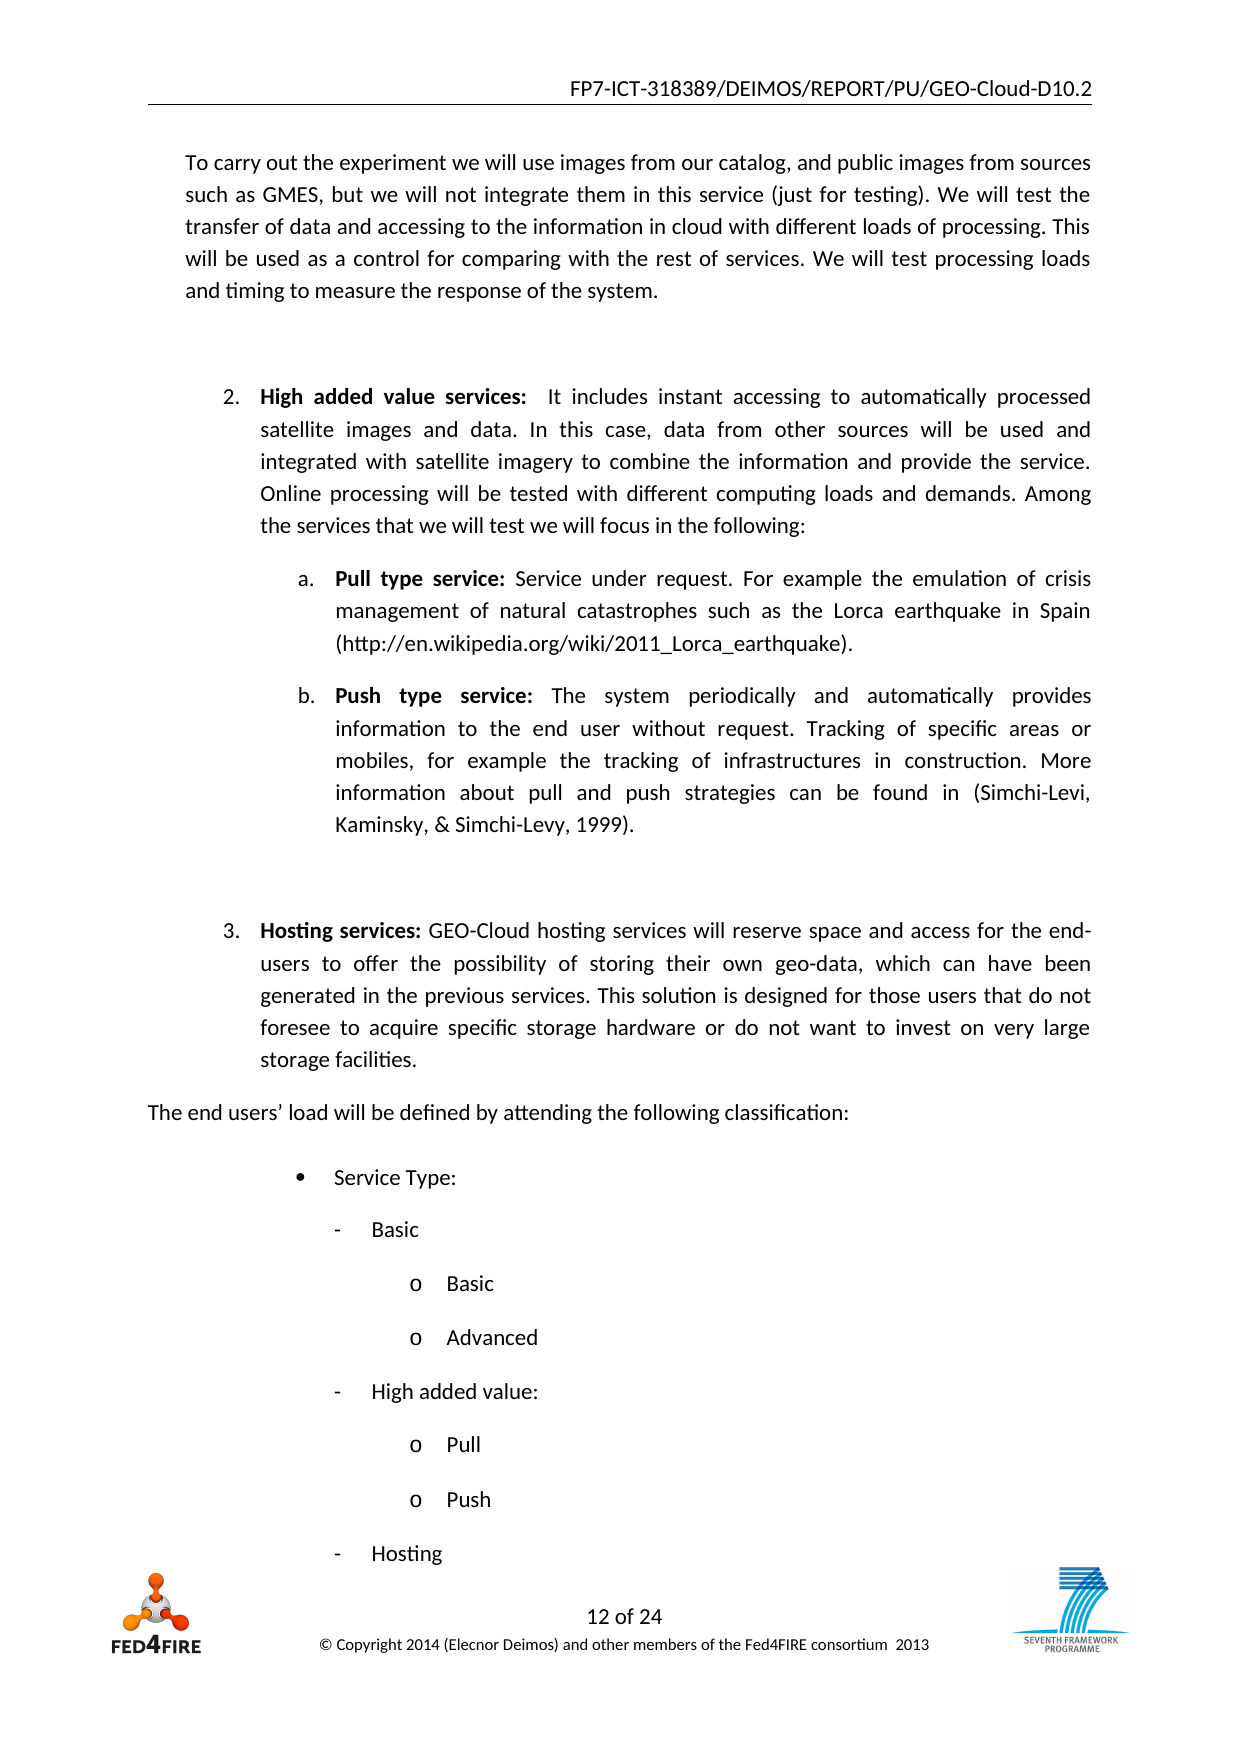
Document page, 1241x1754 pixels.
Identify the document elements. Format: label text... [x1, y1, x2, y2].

list Push type service: The system periodically and automatically provides information to the end user without request. Tracking of specific areas or mobiles, for example the tracking of infrastructures in construction. More information about pull and push strategies can be found in (Simchi-Levi, Kaminsky, & Simchi-Levy, 1999). [298, 682, 1092, 838]
list Pull type service: Service under request. For example the emulation of crisis management of natural catastrophes such as the Lorca earthquake in Spain (http://en.wikipedia.org/wiki/2011_Lorca_earthquake). [298, 564, 1092, 657]
list Service Type: [296, 1163, 1092, 1191]
list Pull [409, 1430, 1092, 1459]
list Hosting services: GEO-Cloud hosting services will reserve space and access for the end-users to offer the possibility of storing their own geo-data, which can have been generated in the previous services. This solution is designed for those users that do not foresee to acquire specific storage hardware or do not want to invest on very large storage facilities. [223, 916, 1092, 1073]
list Push [409, 1485, 1092, 1514]
text The end users’ load will be defined by attending the following classification: [148, 1098, 1092, 1126]
list High added value services: It includes instant accessing to automatically processed satellite images and data. In this case, data from other sources will be used and integrated with satellite imagery to combine the information and provide the service. Online processing will be tested with different computing loads and demands. Among the services that we will test we will focus in the following: [223, 382, 1092, 539]
list Advanced [409, 1323, 1092, 1352]
list Basic [334, 1216, 1092, 1244]
list High added value: [334, 1377, 1092, 1405]
list Hosting [334, 1539, 1092, 1567]
list Basic [409, 1269, 1092, 1298]
list To carry out the experiment we will use images from our catalog, and public images from sources such as GMES, but we will not integrate them in this service (just for testing). We will test the transfer of data and accessing to the information in cloud with different loads of processing. This will be used as a control for comparing with the rest of services. We will test processing loads and timing to measure the response of the system. [185, 148, 1092, 304]
